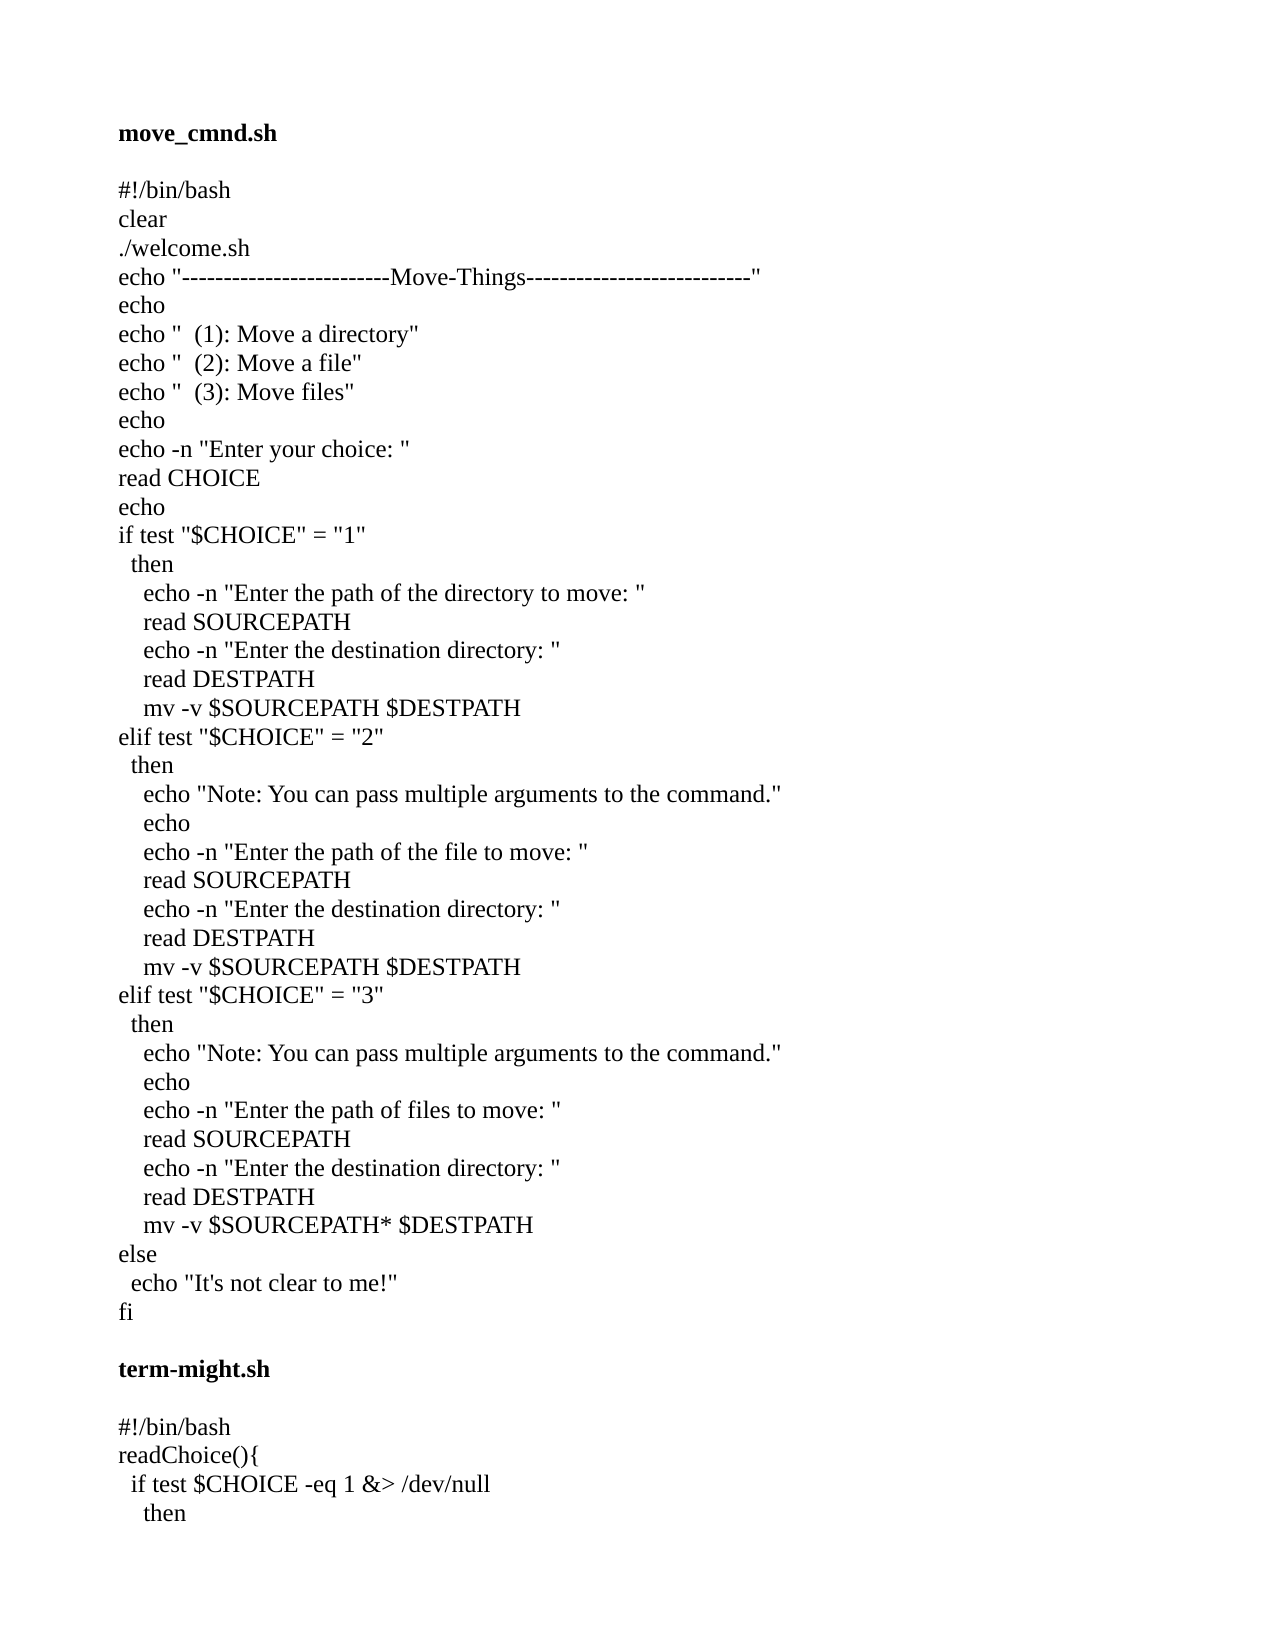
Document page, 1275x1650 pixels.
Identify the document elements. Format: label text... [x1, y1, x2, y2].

text then [118, 1498, 1157, 1527]
text else [118, 1239, 1157, 1268]
text if test "$CHOICE" = "1" [118, 521, 1157, 549]
text read CHOICE [118, 463, 1157, 492]
text read SOURCEPATH [118, 866, 1157, 894]
text echo " (3): Move files" [118, 377, 1157, 406]
text mv -v $SOURCEPATH* $DESTPATH [118, 1211, 1157, 1239]
text echo "Note: You can pass multiple arguments to the command." [118, 1038, 1157, 1067]
text echo -n "Enter the path of the file to move: " [118, 837, 1157, 866]
text if test $CHOICE -eq 1 &> /dev/null [118, 1469, 1157, 1498]
text echo "Note: You can pass multiple arguments to the command." [118, 779, 1157, 808]
text mv -v $SOURCEPATH $DESTPATH [118, 952, 1157, 981]
text echo -n "Enter the path of the directory to move: " [118, 578, 1157, 607]
text echo [118, 1067, 1157, 1096]
text echo -n "Enter the path of files to move: " [118, 1096, 1157, 1124]
text echo [118, 291, 1157, 319]
text echo -n "Enter the destination directory: " [118, 1153, 1157, 1182]
text then [118, 751, 1157, 779]
text ./welcome.sh [118, 233, 1157, 262]
text echo "It's not clear to me!" [118, 1268, 1157, 1297]
text echo " (2): Move a file" [118, 348, 1157, 377]
text read SOURCEPATH [118, 1124, 1157, 1153]
text echo [118, 808, 1157, 837]
text echo "-------------------------Move-Things---------------------------" [118, 262, 1157, 291]
text fi [118, 1297, 1157, 1326]
text echo -n "Enter your choice: " [118, 434, 1157, 463]
text elif test "$CHOICE" = "2" [118, 722, 1157, 751]
text echo " (1): Move a directory" [118, 319, 1157, 348]
text term-might.sh [118, 1354, 1157, 1383]
text #!/bin/bash [118, 176, 1157, 204]
text read DESTPATH [118, 1182, 1157, 1211]
text echo -n "Enter the destination directory: " [118, 636, 1157, 664]
text read DESTPATH [118, 664, 1157, 693]
text readChoice(){ [118, 1441, 1157, 1469]
text move_cmnd.sh [118, 118, 1157, 147]
text read DESTPATH [118, 923, 1157, 952]
text echo [118, 406, 1157, 434]
text then [118, 549, 1157, 578]
text #!/bin/bash [118, 1412, 1157, 1441]
text echo [118, 492, 1157, 521]
text elif test "$CHOICE" = "3" [118, 981, 1157, 1009]
text echo -n "Enter the destination directory: " [118, 894, 1157, 923]
text clear [118, 204, 1157, 233]
text mv -v $SOURCEPATH $DESTPATH [118, 693, 1157, 722]
text then [118, 1009, 1157, 1038]
text read SOURCEPATH [118, 607, 1157, 636]
